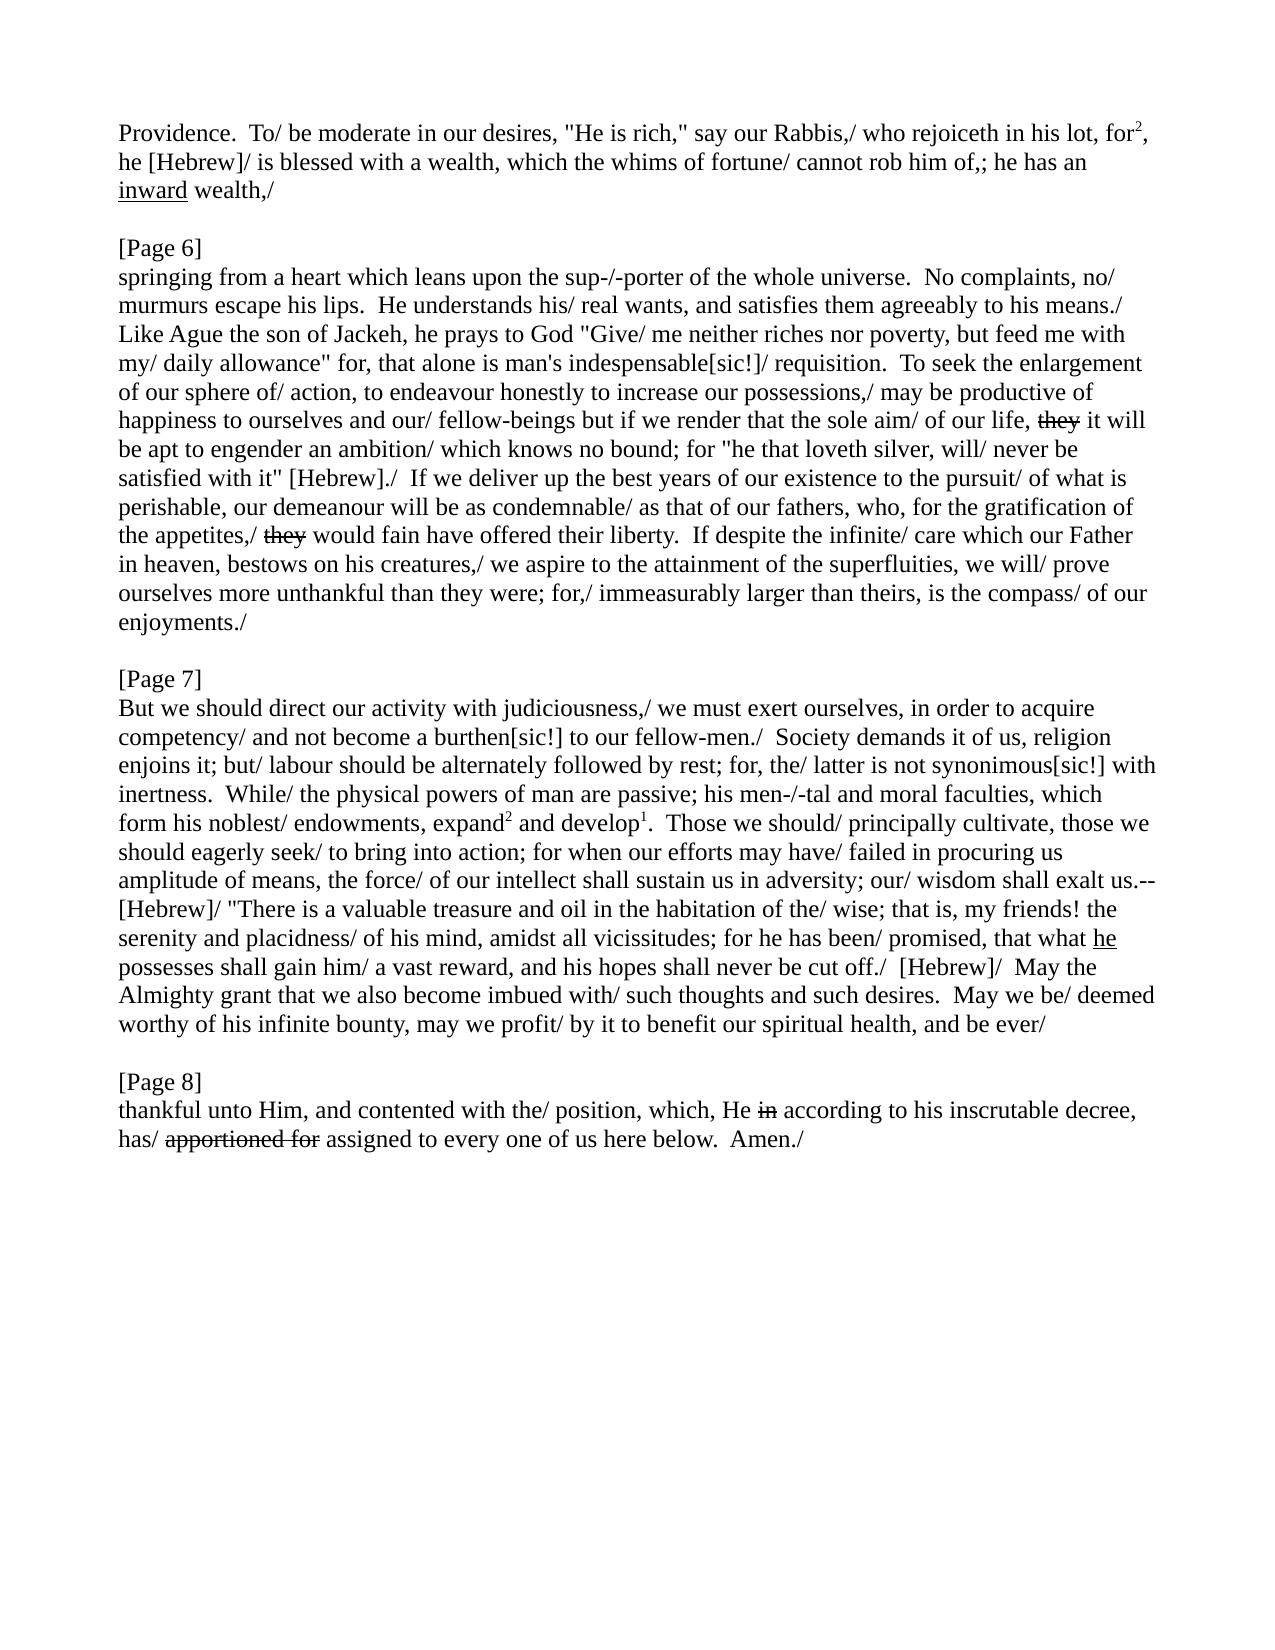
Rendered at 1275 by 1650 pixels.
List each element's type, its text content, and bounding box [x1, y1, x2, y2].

text Providence. To/ be moderate in our desires, "He is rich," say our Rabbis,/ who rejoiceth in his lot, for2, he [Hebrew]/ is blessed with a wealth, which the whims of fortune/ cannot rob him of,; he has an inward wealth,/ [118, 118, 1157, 204]
text thankful unto Him, and contented with the/ position, which, He in according to his inscrutable decree, has/ apportioned for assigned to every one of us here below. Amen./ [118, 1096, 1157, 1153]
text springing from a heart which leans upon the sup-/-porter of the whole universe. No complaints, no/ murmurs escape his lips. He understands his/ real wants, and satisfies them agreeably to his means./ Like Ague the son of Jackeh, he prays to God "Give/ me neither riches nor poverty, but feed me with my/ daily allowance" for, that alone is man's indespensable[sic!]/ requisition. To seek the enlargement of our sphere of/ action, to endeavour honestly to increase our possessions,/ may be productive of happiness to ourselves and our/ fellow-beings but if we render that the sole aim/ of our life, they it will be apt to engender an ambition/ which knows no bound; for "he that loveth silver, will/ never be satisfied with it" [Hebrew]./ If we deliver up the best years of our existence to the pursuit/ of what is perishable, our demeanour will be as condemnable/ as that of our fathers, who, for the gratification of the appetites,/ they would fain have offered their liberty. If despite the infinite/ care which our Father in heaven, bestows on his creatures,/ we aspire to the attainment of the superfluities, we will/ prove ourselves more unthankful than they were; for,/ immeasurably larger than theirs, is the compass/ of our enjoyments./ [118, 262, 1157, 636]
text [Page 7] [118, 664, 1157, 693]
text [Page 6] [118, 233, 1157, 262]
text But we should direct our activity with judiciousness,/ we must exert ourselves, in order to acquire competency/ and not become a burthen[sic!] to our fellow-men./ Society demands it of us, religion enjoins it; but/ labour should be alternately followed by rest; for, the/ latter is not synonimous[sic!] with inertness. While/ the physical powers of man are passive; his men-/-tal and moral faculties, which form his noblest/ endowments, expand2 and develop1. Those we should/ principally cultivate, those we should eagerly seek/ to bring into action; for when our efforts may have/ failed in procuring us amplitude of means, the force/ of our intellect shall sustain us in adversity; our/ wisdom shall exalt us.--[Hebrew]/ "There is a valuable treasure and oil in the habitation of the/ wise; that is, my friends! the serenity and placidness/ of his mind, amidst all vicissitudes; for he has been/ promised, that what he possesses shall gain him/ a vast reward, and his hopes shall never be cut off./ [Hebrew]/ May the Almighty grant that we also become imbued with/ such thoughts and such desires. May we be/ deemed worthy of his infinite bounty, may we profit/ by it to benefit our spiritual health, and be ever/ [118, 693, 1157, 1038]
text [Page 8] [118, 1067, 1157, 1096]
